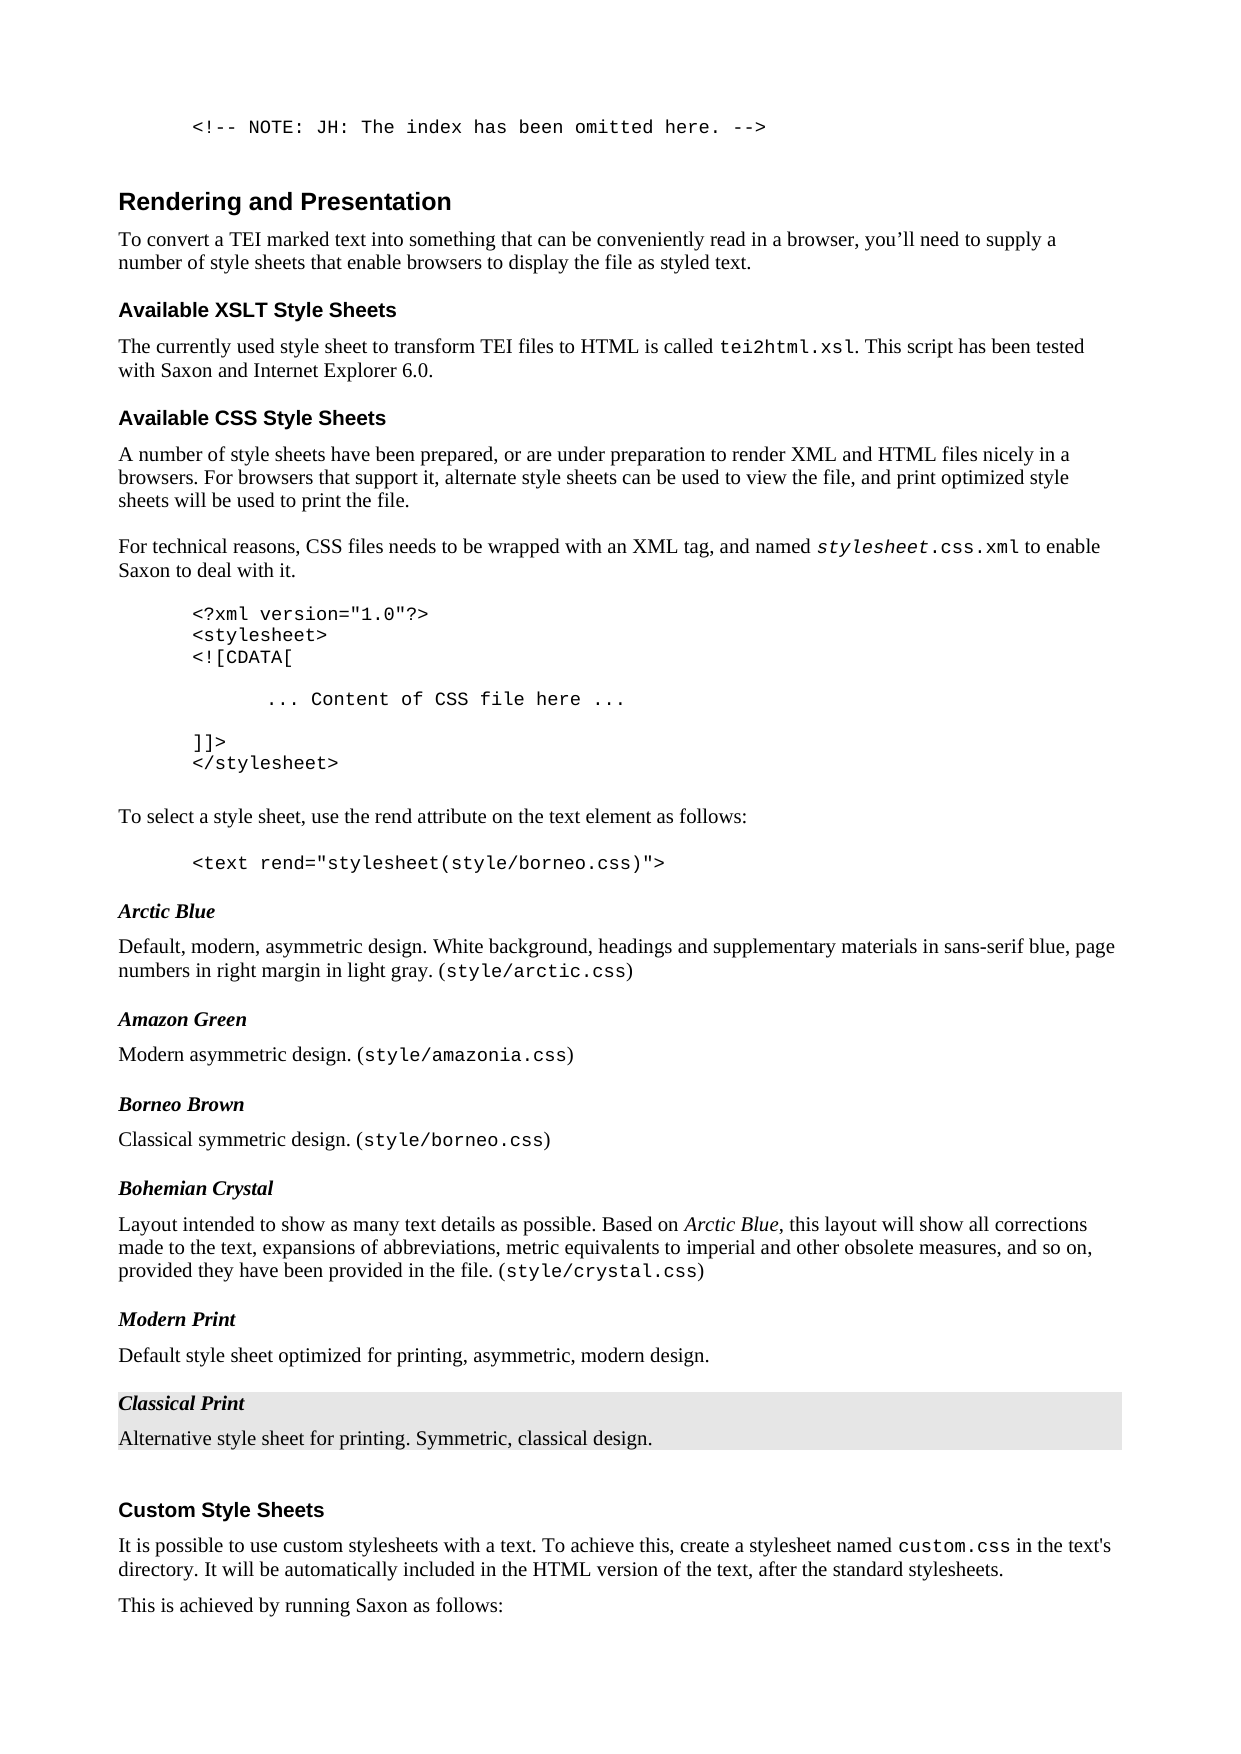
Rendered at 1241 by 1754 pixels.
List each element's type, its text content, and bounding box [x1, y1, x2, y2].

subtitle Classical Print [118, 1392, 1122, 1415]
text To convert a TEI marked text into something that can be conveniently read in a browser, you’ll need to supply a number of style sheets that enable browsers to display the file as styled text. [118, 228, 1122, 274]
text <!-- NOTE: JH: The index has been omitted here. --> [118, 118, 1122, 139]
subtitle Borneo Brown [118, 1092, 1122, 1116]
text Modern asymmetric design. (style/amazonia.css) [118, 1043, 1122, 1067]
text </stylesheet> [118, 754, 1122, 775]
text Layout intended to show as many text details as possible. Based on Arctic Blue, this layout will show all corrections made to the text, expansions of abbreviations, metric equivalents to imperial and other obsolete measures, and so on, provided they have been provided in the file. (style/crystal.css) [118, 1213, 1122, 1283]
subtitle Modern Print [118, 1308, 1122, 1331]
text Default style sheet optimized for printing, asymmetric, modern design. [118, 1344, 1122, 1367]
text This is achieved by running Saxon as follows: [118, 1594, 1122, 1617]
subtitle Custom Style Sheets [118, 1498, 1122, 1521]
text Classical symmetric design. (style/borneo.css) [118, 1128, 1122, 1152]
subtitle Arctic Blue [118, 900, 1122, 923]
text It is possible to use custom stylesheets with a text. To achieve this, create a stylesheet named custom.css in the text's directory. It will be automatically included in the HTML version of the text, after the standard stylesheets. [118, 1534, 1122, 1581]
subtitle Bohemian Crystal [118, 1177, 1122, 1200]
text The currently used style sheet to transform TEI files to HTML is called tei2html.xsl. This script has been tested with Saxon and Internet Explorer 6.0. [118, 335, 1122, 382]
text A number of style sheets have been prepared, or are under preparation to render XML and HTML files nicely in a browsers. For browsers that support it, alternate style sheets can be used to view the file, and print optimized style sheets will be used to print the file. [118, 443, 1122, 512]
text ... Content of CSS file here ... [118, 690, 1122, 711]
text For technical reasons, CSS files needs to be wrapped with an XML tag, and named stylesheet.css.xml to enable Saxon to deal with it. [118, 535, 1122, 582]
text To select a style sheet, use the rend attribute on the text element as follows: [118, 804, 1122, 828]
text Alternative style sheet for printing. Symmetric, classical design. [118, 1427, 1122, 1450]
subtitle Available XSLT Style Sheets [118, 299, 1122, 322]
text ]]> [118, 733, 1122, 754]
text <?xml version="1.0"?> [118, 605, 1122, 626]
text Default, modern, asymmetric design. White background, headings and supplementary materials in sans-serif blue, page numbers in right margin in light gray. (style/arctic.css) [118, 935, 1122, 983]
text <text rend="stylesheet(style/borneo.css)"> [118, 851, 1122, 875]
subtitle Amazon Green [118, 1008, 1122, 1031]
text <stylesheet> [118, 626, 1122, 648]
text <![CDATA[ [118, 648, 1122, 669]
subtitle Rendering and Presentation [118, 187, 1122, 215]
subtitle Available CSS Style Sheets [118, 407, 1122, 430]
